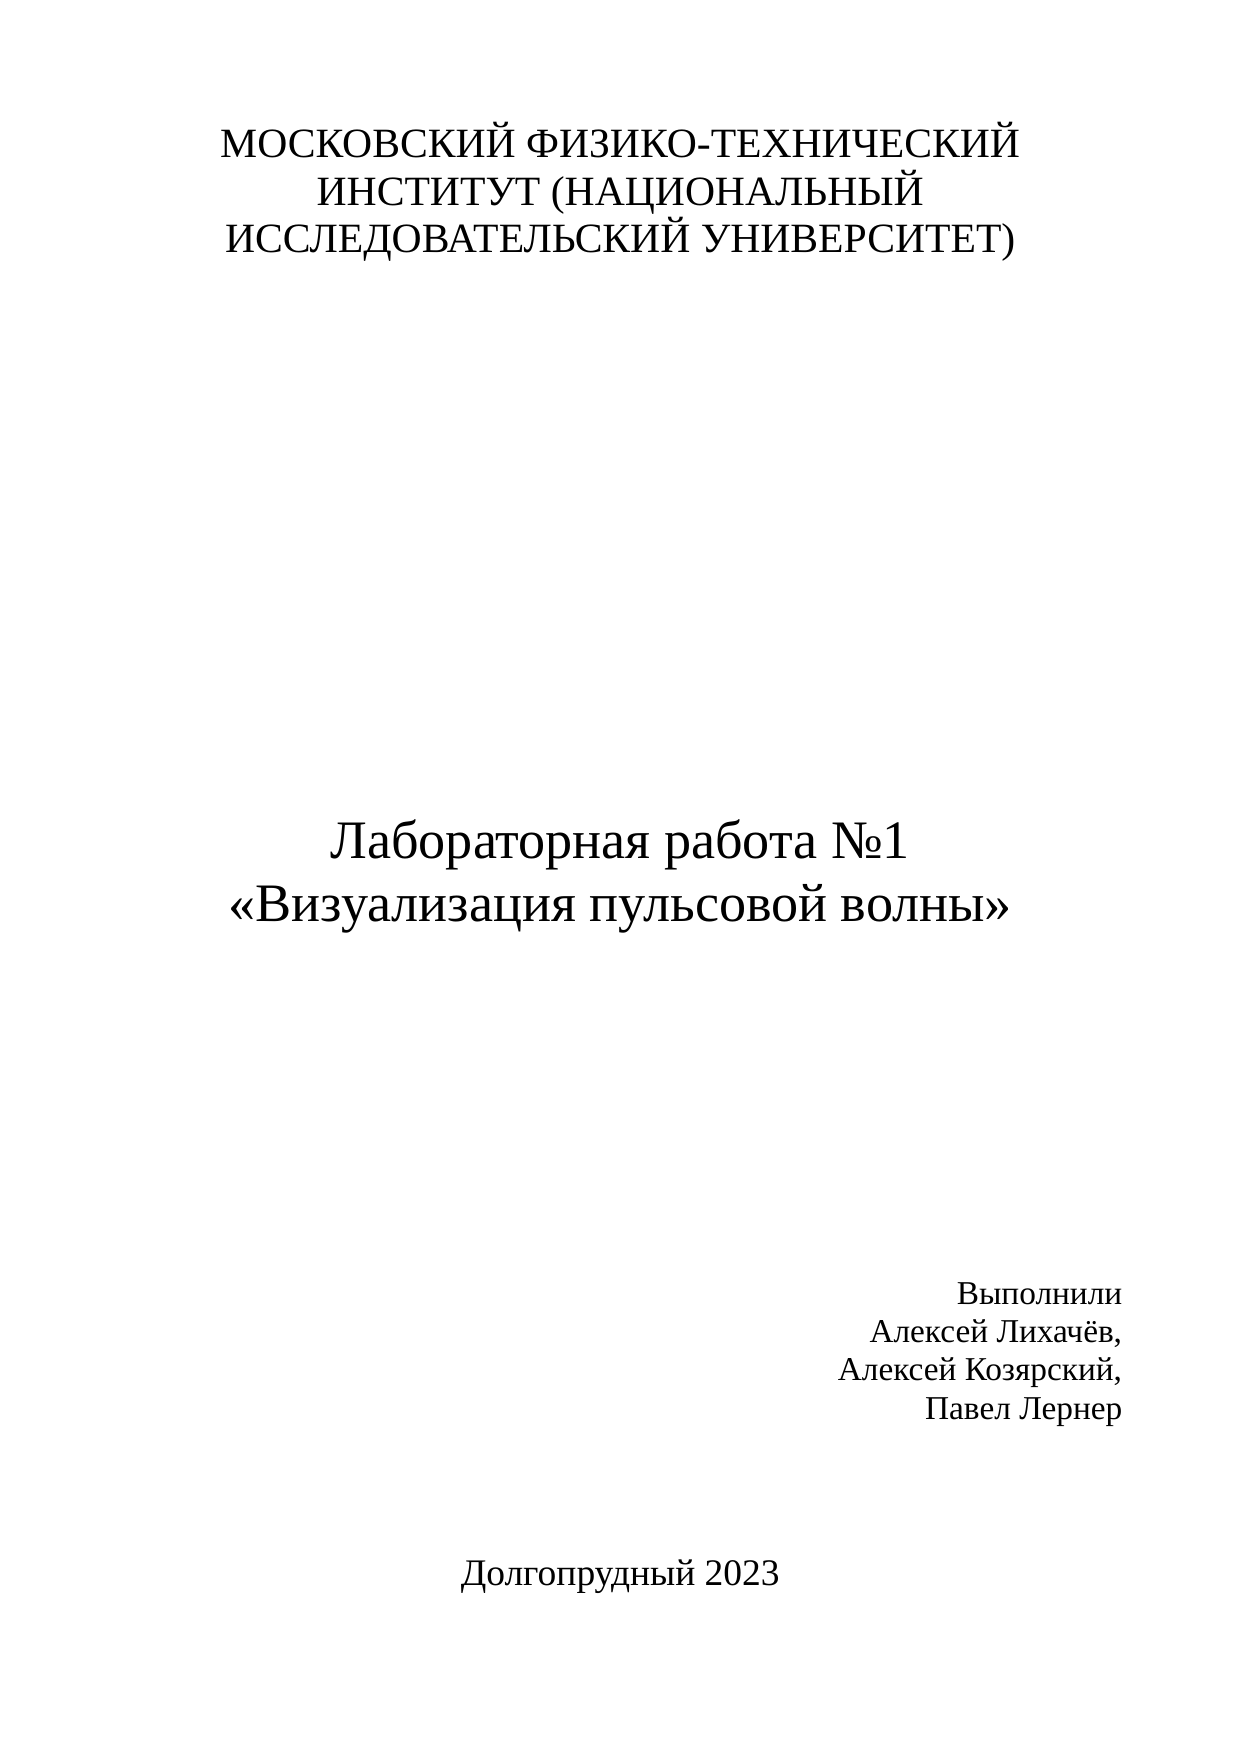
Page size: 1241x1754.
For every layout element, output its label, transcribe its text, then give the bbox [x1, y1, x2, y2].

text Выполнили [118, 1273, 1122, 1311]
text Лабораторная работа №1 [118, 808, 1122, 870]
text «Визуализация пульсовой волны» [118, 870, 1122, 933]
text Павел Лернер [118, 1388, 1122, 1426]
text МОСКОВСКИЙ ФИЗИКО-ТЕХНИЧЕСКИЙ ИНСТИТУТ (НАЦИОНАЛЬНЫЙ ИССЛЕДОВАТЕЛЬСКИЙ УНИВЕРСИТЕТ) [118, 118, 1122, 262]
text Долгопрудный 2023 [118, 1551, 1122, 1594]
text Алексей Козярский, [118, 1349, 1122, 1388]
text Алексей Лихачёв, [118, 1311, 1122, 1349]
